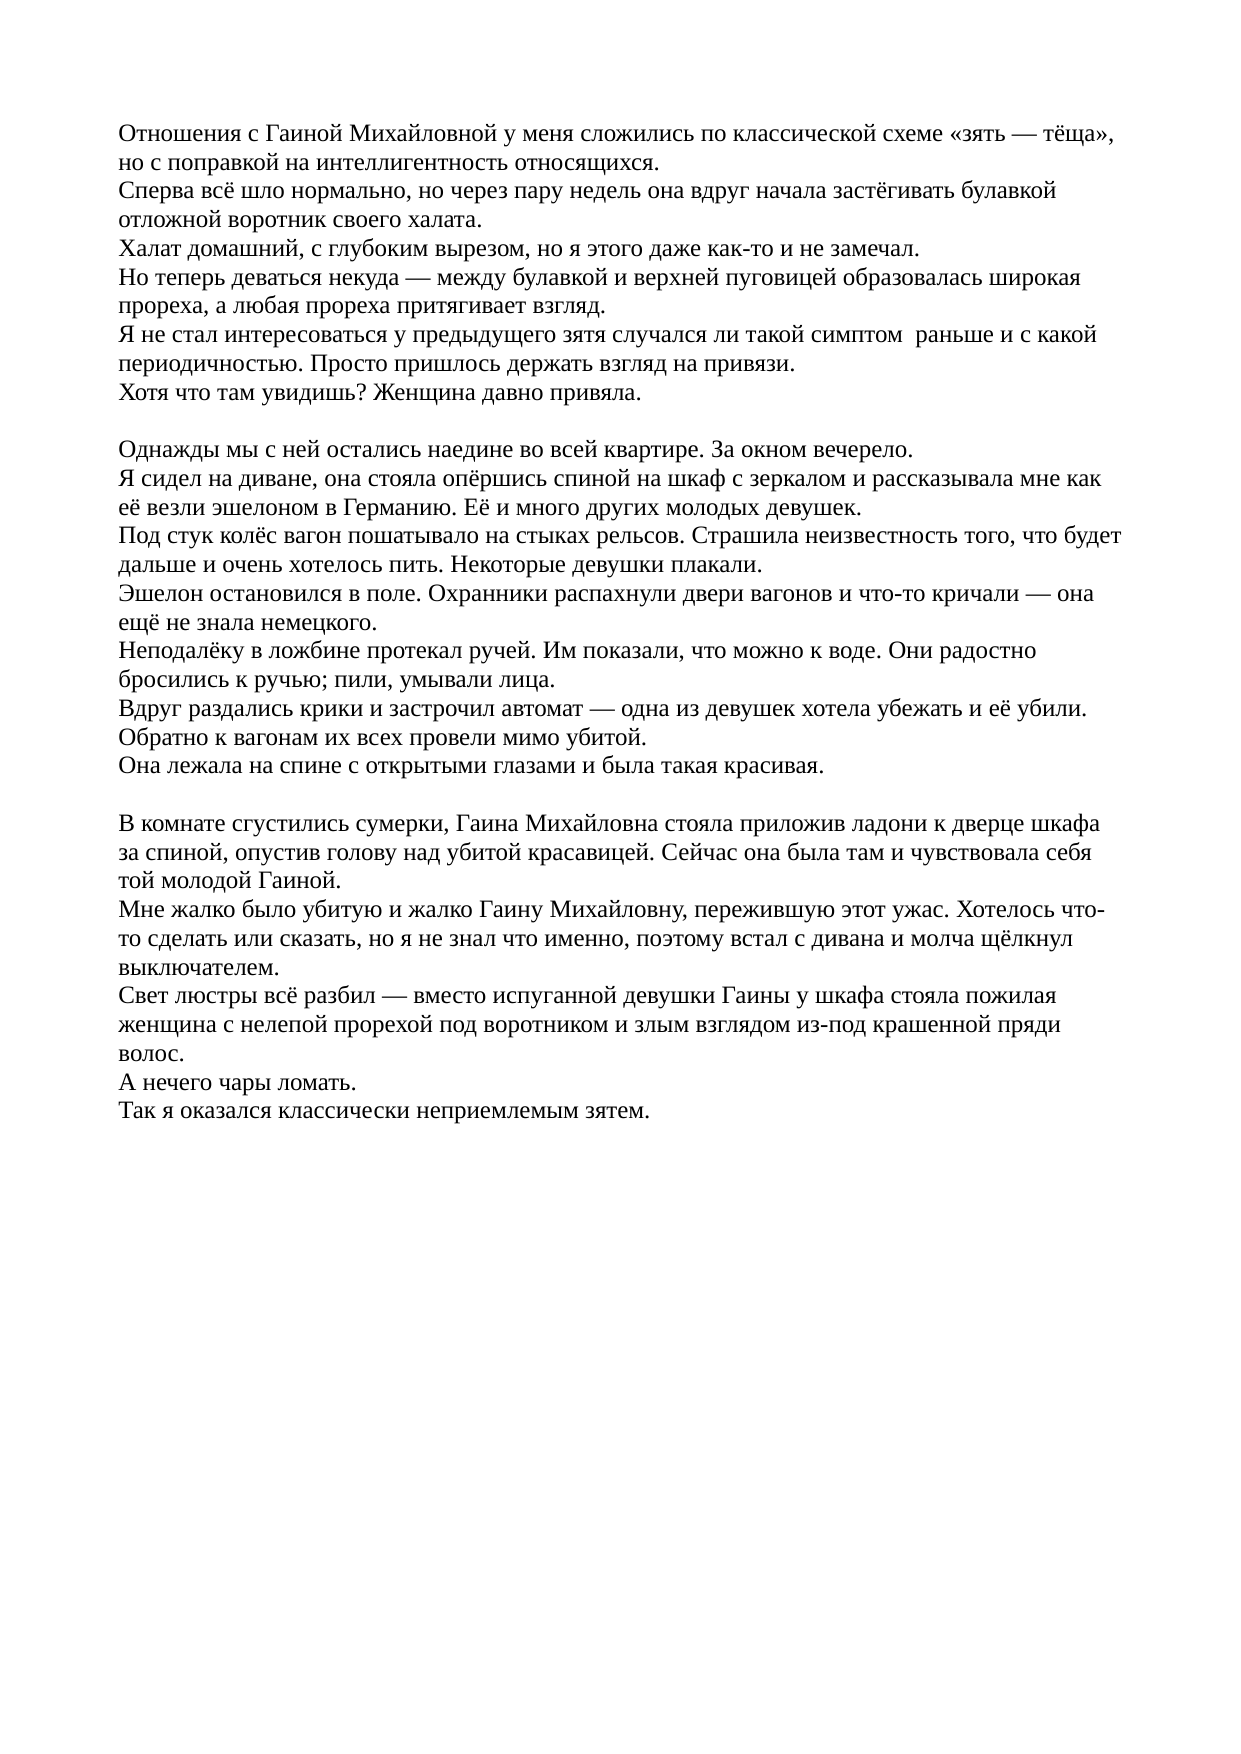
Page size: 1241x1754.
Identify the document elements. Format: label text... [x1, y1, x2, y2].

text В комнате сгустились сумерки, Гаина Михайловна стояла приложив ладони к дверце шкафа за спиной, опустив голову над убитой красавицей. Сейчас она была там и чувствовала себя той молодой Гаиной. [118, 808, 1122, 894]
text Вдруг раздались крики и застрочил автомат — одна из девушек хотела убежать и её убили. [118, 693, 1122, 722]
text Под стук колёс вагон пошатывало на стыках рельсов. Страшила неизвестность того, что будет дальше и очень хотелось пить. Некоторые девушки плакали. [118, 521, 1122, 578]
text Сперва всё шло нормально, но через пару недель она вдруг начала застёгивать булавкой отложной воротник своего халата. [118, 176, 1122, 233]
text А нечего чары ломать. [118, 1067, 1122, 1096]
text Я сидел на диване, она стояла опёршись спиной на шкаф с зеркалом и рассказывала мне как её везли эшелоном в Германию. Её и много других молодых девушек. [118, 463, 1122, 521]
text Хотя что там увидишь? Женщина давно привяла. [118, 377, 1122, 406]
text Отношения с Гаиной Михайловной у меня сложились по классической схеме «зять — тёща», но с поправкой на интеллигентность относящихся. [118, 118, 1122, 176]
text Так я оказался классически неприемлемым зятем. [118, 1096, 1122, 1124]
text Халат домашний, с глубоким вырезом, но я этого даже как-то и не замечал. [118, 233, 1122, 262]
text Мне жалко было убитую и жалко Гаину Михайловну, пережившую этот ужас. Хотелось что-то сделать или сказать, но я не знал что именно, поэтому встал с дивана и молча щёлкнул выключателем. [118, 894, 1122, 981]
text Я не стал интересоваться у предыдущего зятя случался ли такой симптом раньше и с какой периодичностью. Просто пришлось держать взгляд на привязи. [118, 319, 1122, 377]
text Но теперь деваться некуда — между булавкой и верхней пуговицей образовалась широкая прореха, а любая прореха притягивает взгляд. [118, 262, 1122, 319]
text Однажды мы с ней остались наедине во всей квартире. За окном вечерело. [118, 434, 1122, 463]
text Эшелон остановился в поле. Охранники распахнули двери вагонов и что-то кричали — она ещё не знала немецкого. [118, 578, 1122, 636]
text Свет люстры всё разбил — вместо испуганной девушки Гаины у шкафа стояла пожилая женщина с нелепой прорехой под воротником и злым взглядом из-под крашенной пряди волос. [118, 981, 1122, 1067]
text Она лежала на спине с открытыми глазами и была такая красивая. [118, 751, 1122, 779]
text Неподалёку в ложбине протекал ручей. Им показали, что можно к воде. Они радостно бросились к ручью; пили, умывали лица. [118, 636, 1122, 693]
text Обратно к вагонам их всех провели мимо убитой. [118, 722, 1122, 751]
